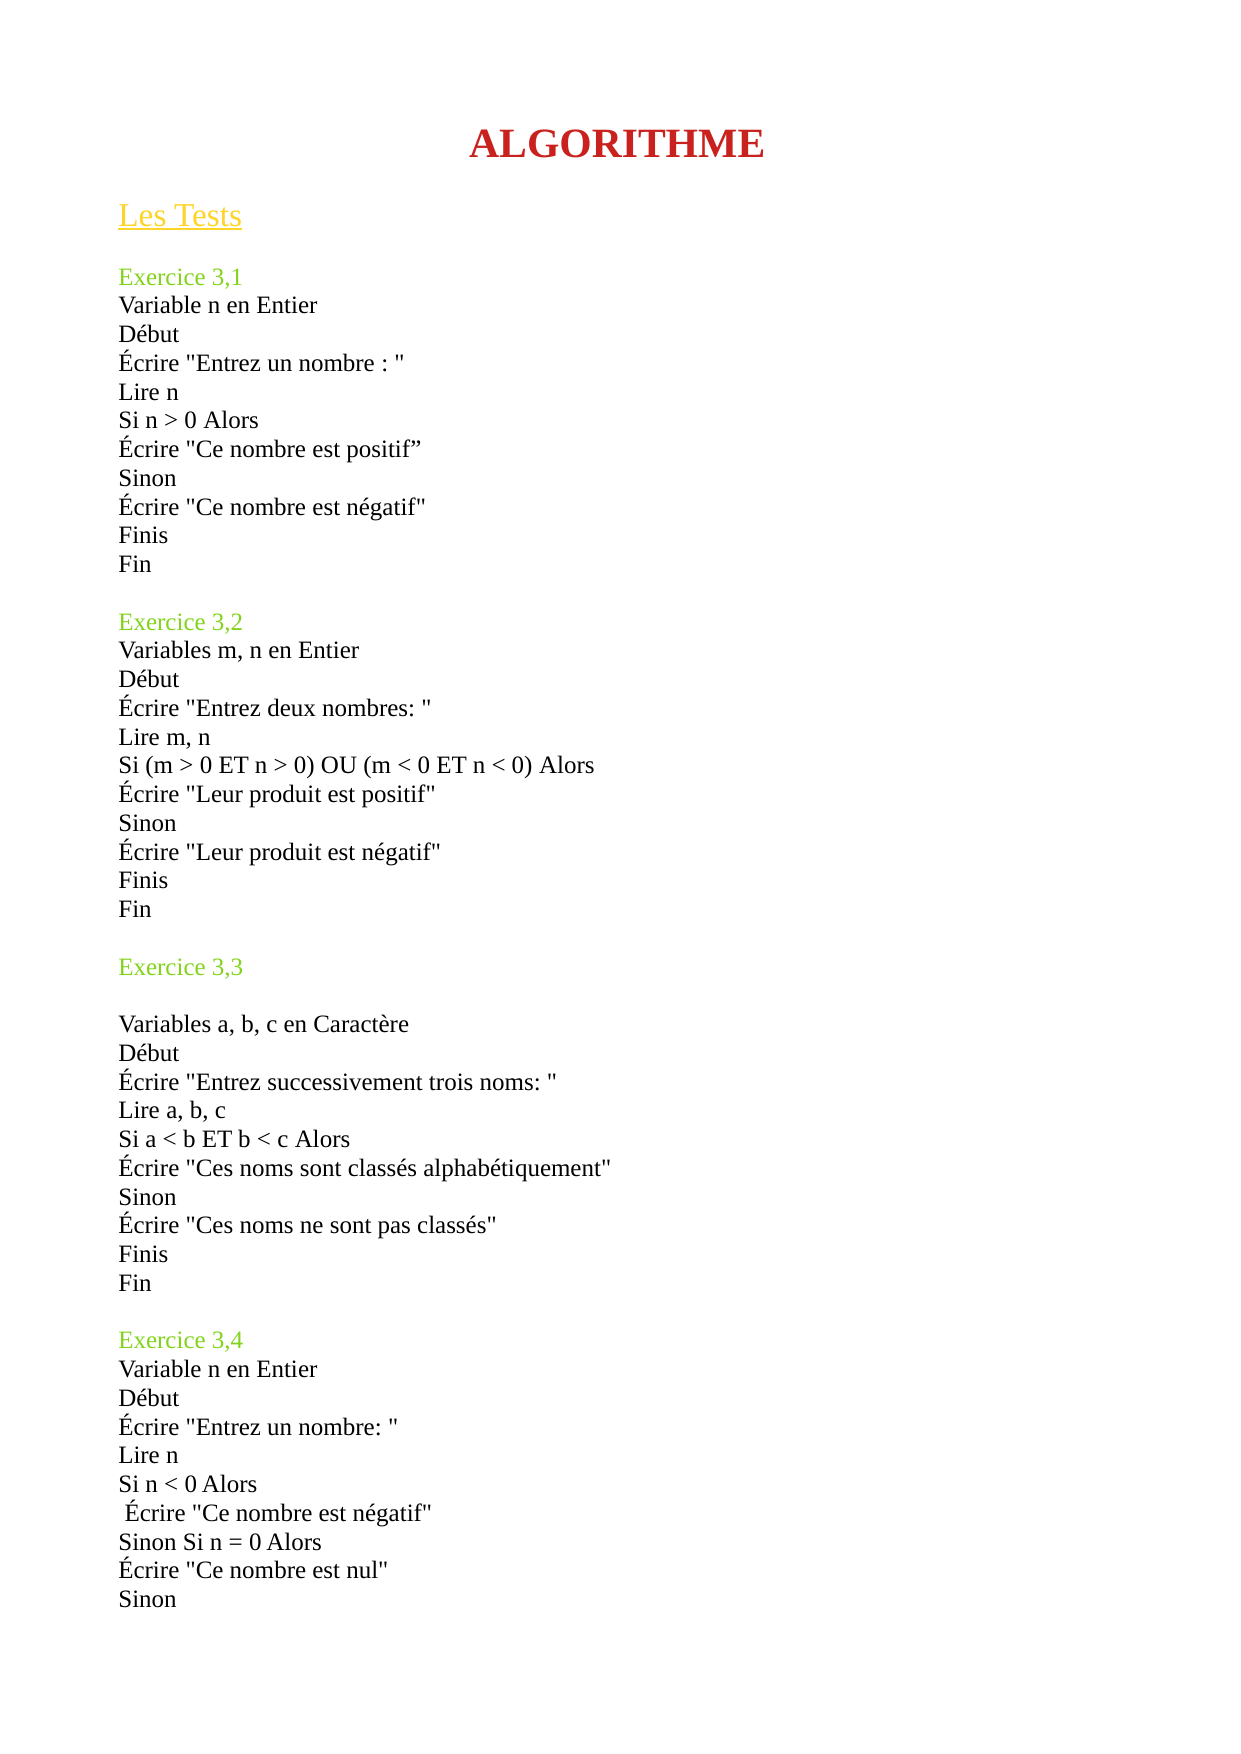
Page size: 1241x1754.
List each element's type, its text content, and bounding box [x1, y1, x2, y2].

text Variable n en Entier Début Écrire "Entrez un nombre : " Lire n Si n > 0 Alors Écrire "Ce nombre est positif” Sinon Écrire "Ce nombre est négatif" Finis Fin [118, 291, 1122, 578]
text Variable n en Entier Début Écrire "Entrez un nombre: " Lire n Si n < 0 Alors Écrire "Ce nombre est négatif" Sinon Si n = 0 Alors Écrire "Ce nombre est nul" Sinon [118, 1354, 1122, 1613]
text ALGORITHME [118, 118, 1122, 166]
text Variables a, b, c en Caractère Début Écrire "Entrez successivement trois noms: " Lire a, b, c Si a < b ET b < c Alors Écrire "Ces noms sont classés alphabétiquement" Sinon Écrire "Ces noms ne sont pas classés" Finis Fin [118, 1009, 1122, 1297]
text Exercice 3,3 [118, 952, 1122, 981]
text Exercice 3,2 [118, 607, 1122, 636]
text Variables m, n en Entier Début Écrire "Entrez deux nombres: " Lire m, n Si (m > 0 ET n > 0) OU (m < 0 ET n < 0) Alors Écrire "Leur produit est positif" Sinon Écrire "Leur produit est négatif" Finis [118, 636, 1122, 894]
text Exercice 3,4 [118, 1326, 1122, 1354]
text Les Tests [118, 195, 1122, 233]
text Fin [118, 894, 1122, 923]
text Exercice 3,1 [118, 262, 1122, 291]
